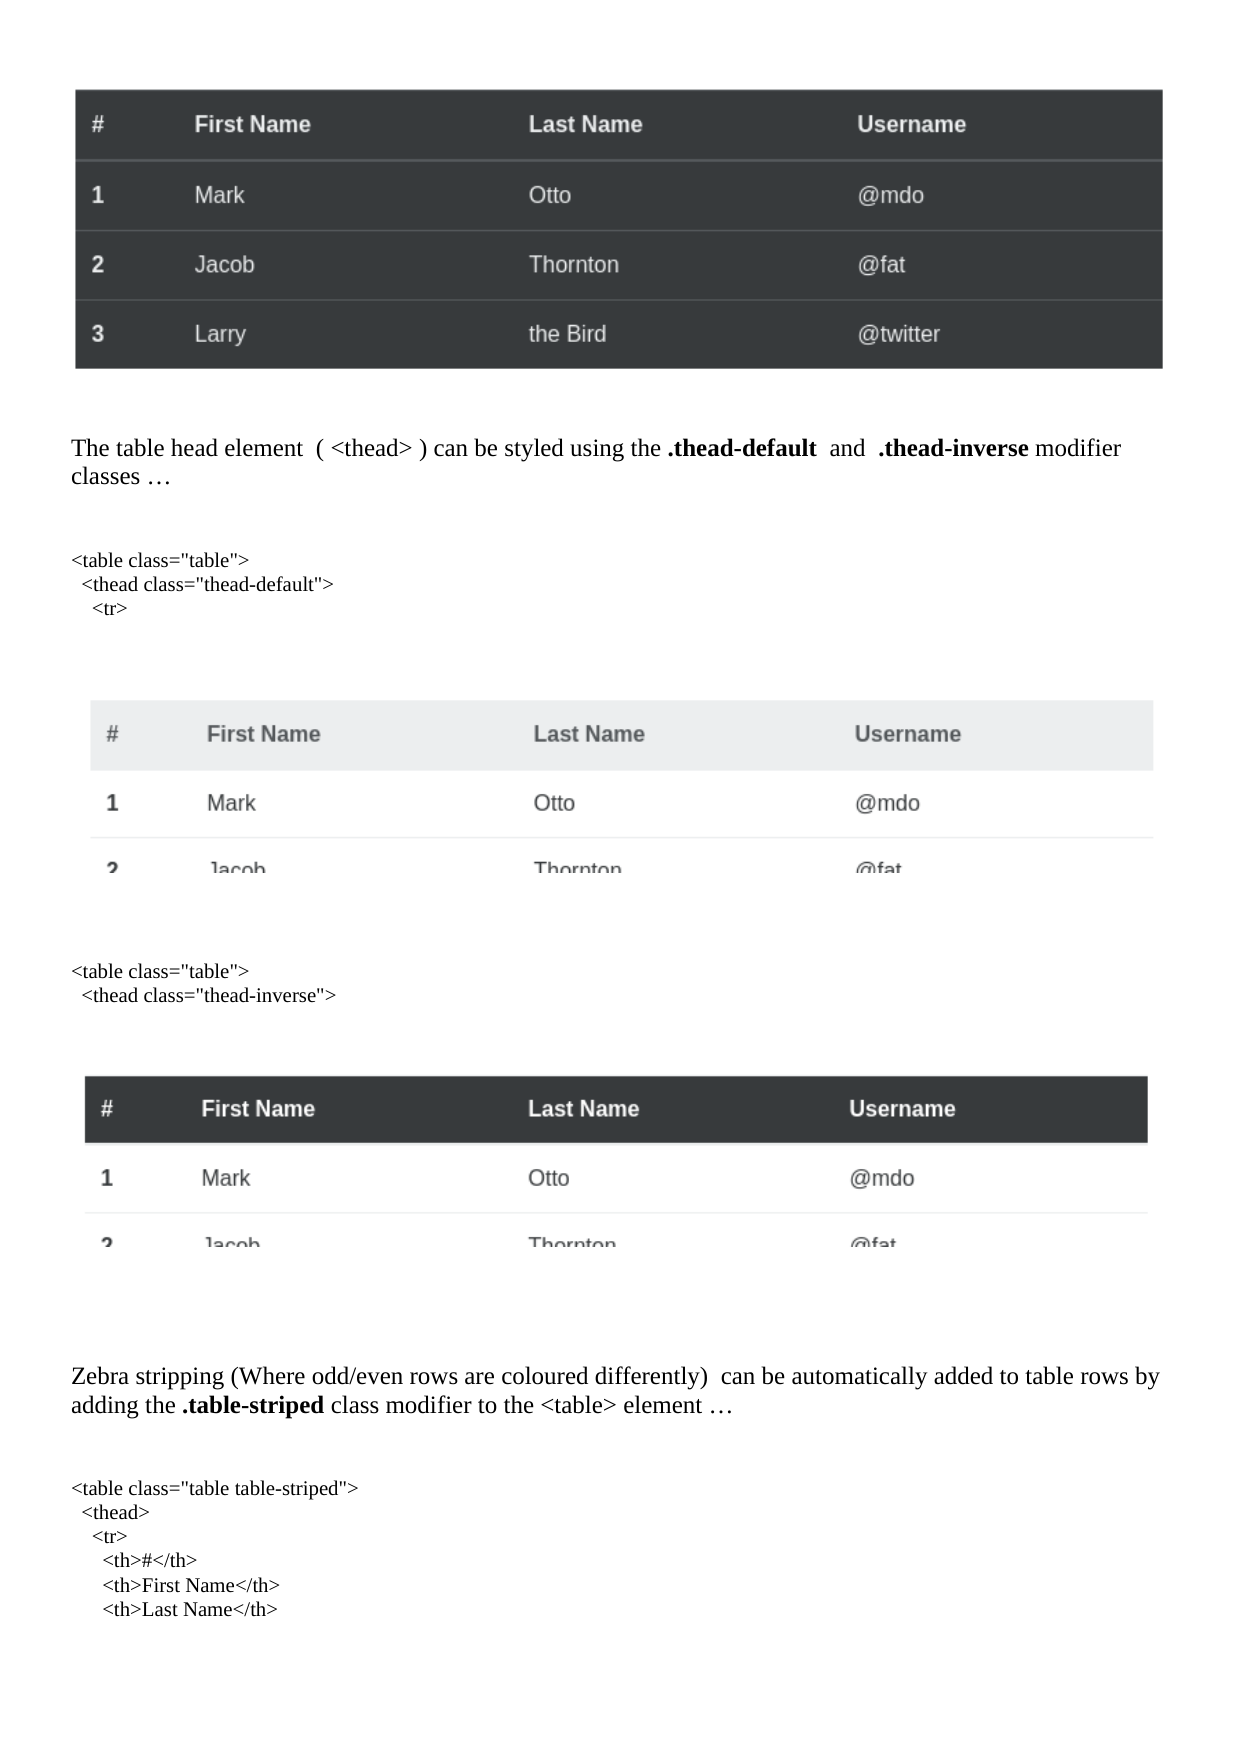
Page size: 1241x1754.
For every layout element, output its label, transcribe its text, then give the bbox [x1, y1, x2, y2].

text <tr> [71, 1524, 1169, 1548]
text <tr> [71, 596, 1169, 620]
text <thead class="thead-default"> [71, 572, 1169, 596]
picture [70, 87, 1170, 376]
text The table head element ( <thead> ) can be styled using the .thead-default and .thead-inverse modifier classes … [71, 433, 1169, 490]
text <th>#</th> [71, 1548, 1169, 1572]
picture [70, 1064, 1170, 1247]
text <table class="table table-striped"> [71, 1476, 1169, 1500]
picture [70, 677, 1170, 873]
text <table class="table"> [71, 548, 1169, 572]
text Zebra stripping (Where odd/even rows are coloured differently) can be automatically added to table rows by adding the .table-striped class modifier to the <table> element … [71, 1361, 1169, 1419]
text <thead> [71, 1500, 1169, 1524]
text <th>First Name</th> [71, 1572, 1169, 1597]
text <table class="table"> [71, 959, 1169, 983]
text <thead class="thead-inverse"> [71, 983, 1169, 1007]
text <th>Last Name</th> [71, 1597, 1169, 1621]
